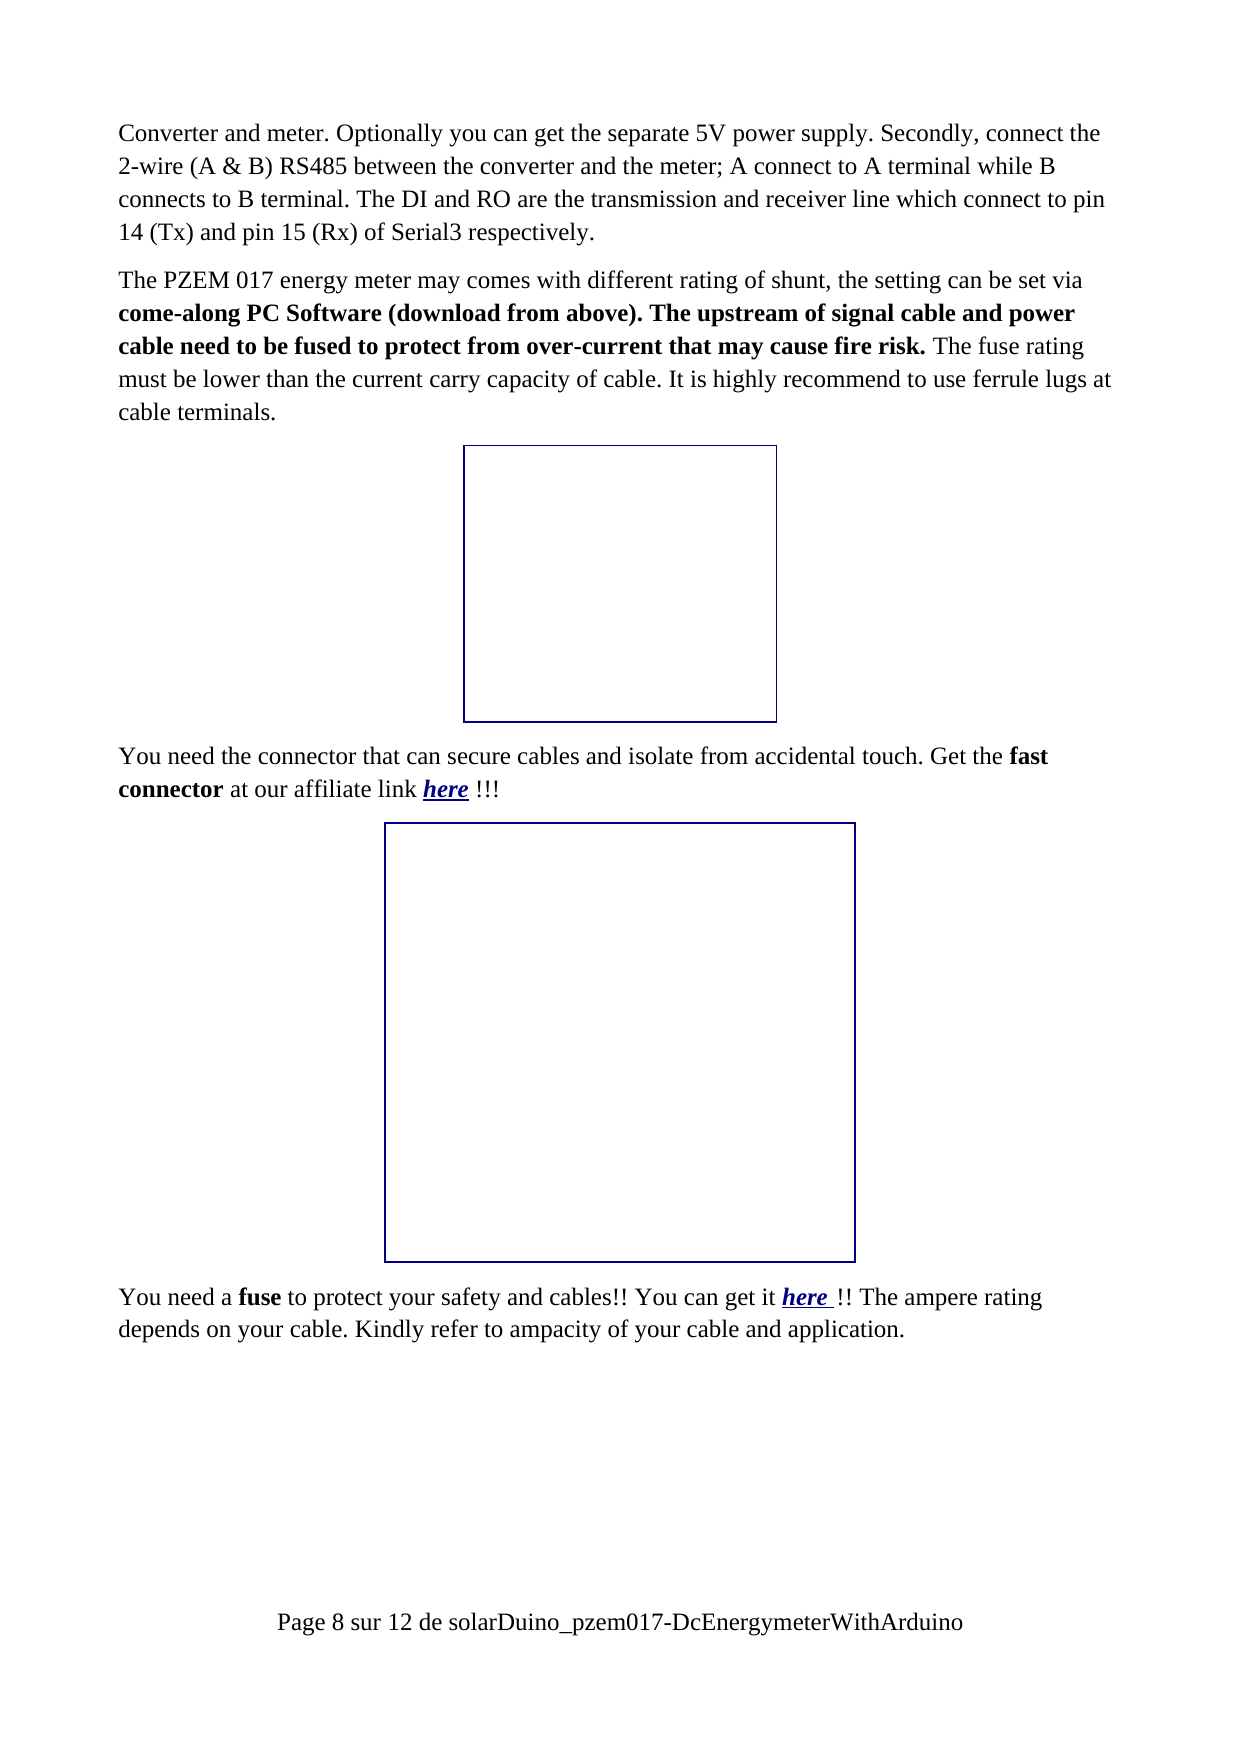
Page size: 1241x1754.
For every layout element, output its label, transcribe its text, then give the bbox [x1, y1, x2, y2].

text You need the connector that can secure cables and isolate from accidental touch. Get the fast connector at our affiliate link here !!! [118, 741, 1122, 803]
text You need a fuse to protect your safety and cables!! You can get it here !! The ampere rating depends on your cable. Kindly refer to ampacity of your cable and application. [118, 1282, 1122, 1343]
text Converter and meter. Optionally you can get the separate 5V power supply. Secondly, connect the 2-wire (A & B) RS485 between the converter and the meter; A connect to A terminal while B connects to B terminal. The DI and RO are the transmission and receiver line which connect to pin 14 (Tx) and pin 15 (Rx) of Serial3 respectively. [118, 118, 1122, 246]
text The PZEM 017 energy meter may comes with different rating of shunt, the setting can be set via come-along PC Software (download from above). The upstream of signal cable and power cable need to be fused to protect from over-current that may cause fire risk. The fuse rating must be lower than the current carry capacity of cable. It is highly recommend to use ferrule lugs at cable terminals. [118, 265, 1122, 426]
